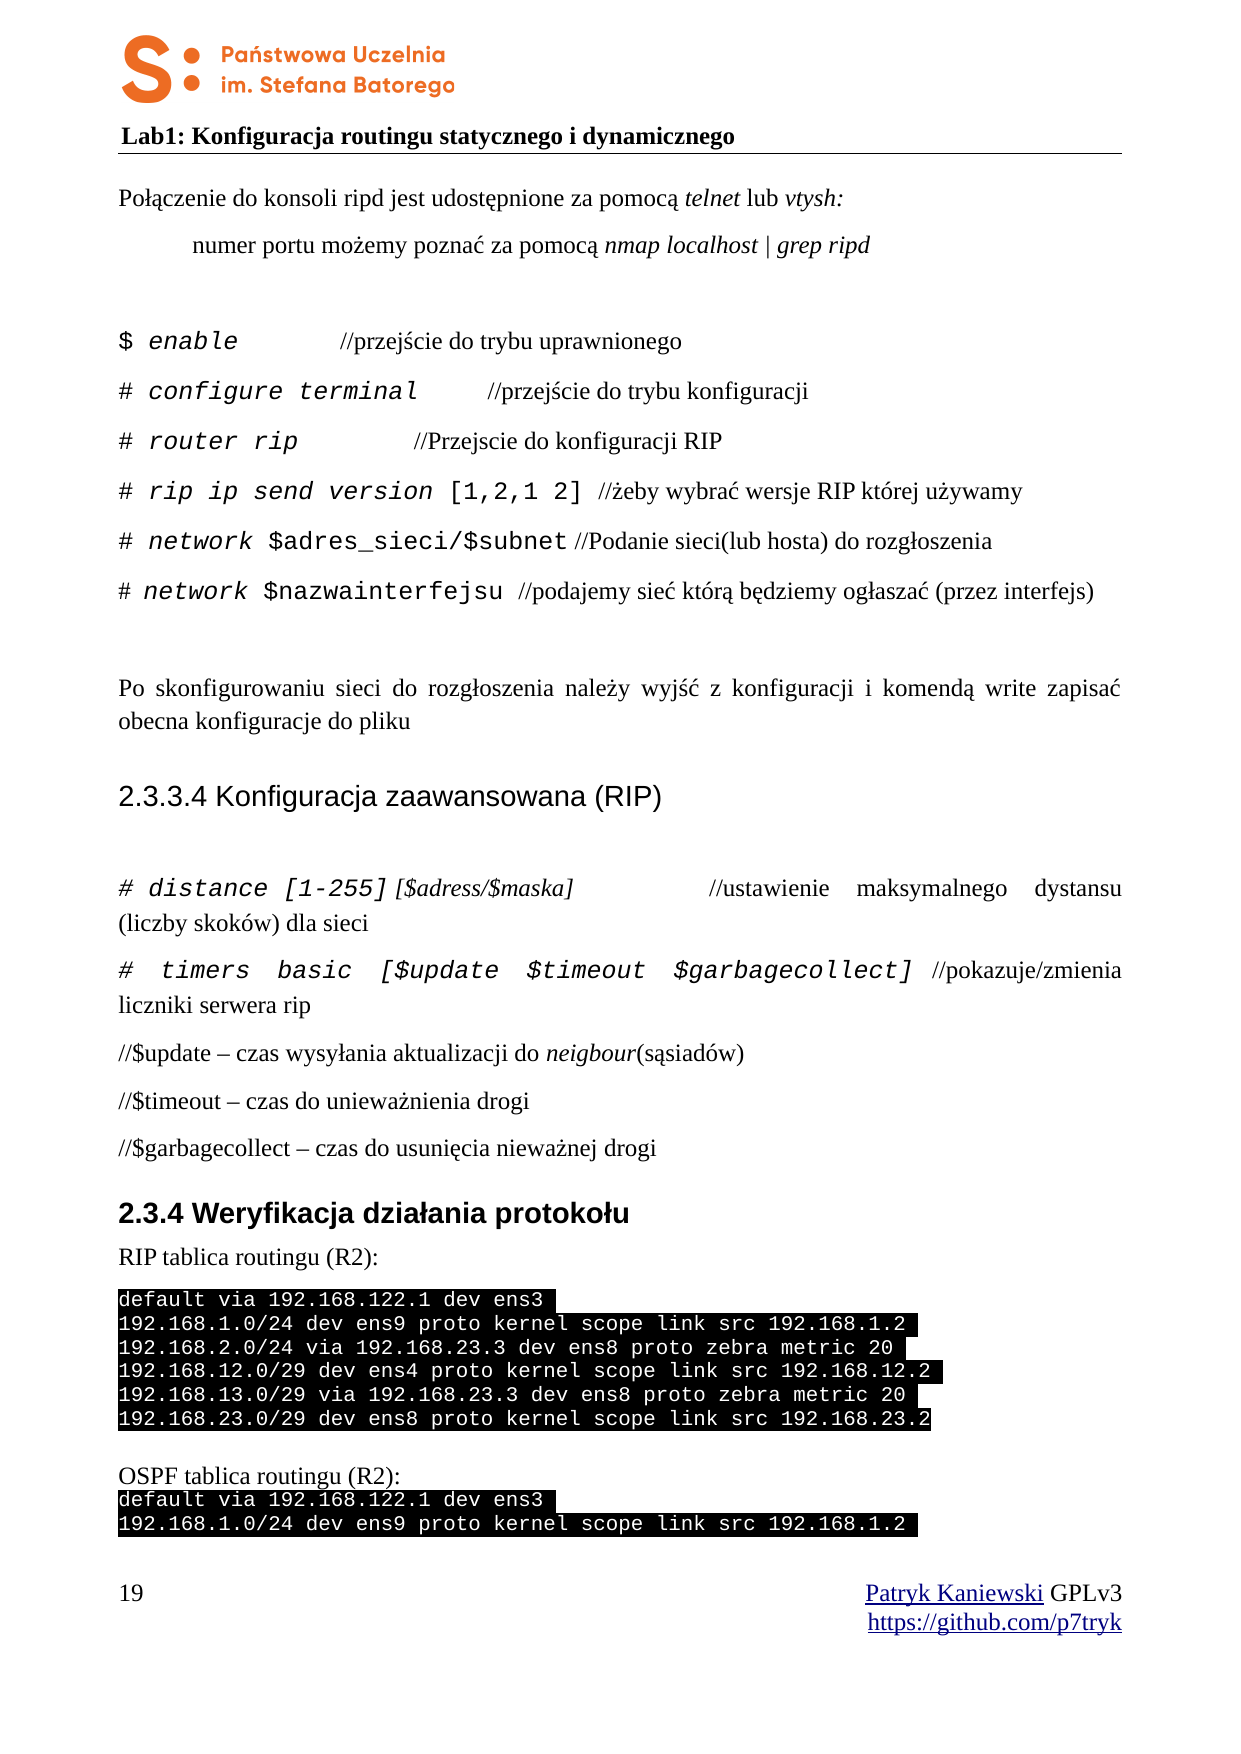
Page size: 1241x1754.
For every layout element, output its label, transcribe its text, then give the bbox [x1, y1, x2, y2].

text # network $nazwainterfejsu //podajemy sieć którą będziemy ogłaszać (przez interfejs) [118, 576, 1122, 607]
subtitle 2.3.4 Weryfikacja działania protokołu [118, 1196, 1122, 1229]
text 192.168.23.0/29 dev ens8 proto kernel scope link src 192.168.23.2 [118, 1408, 1122, 1431]
text # distance [1-255] [$adress/$maska] //ustawienie maksymalnego dystansu (liczby skoków) dla sieci [118, 873, 1122, 937]
text 192.168.1.0/24 dev ens9 proto kernel scope link src 192.168.1.2 [118, 1513, 1122, 1537]
text //$update – czas wysyłania aktualizacji do neigbour(sąsiadów) [118, 1038, 1122, 1067]
text default via 192.168.122.1 dev ens3 [118, 1489, 1122, 1513]
text Połączenie do konsoli ripd jest udostępnione za pomocą telnet lub vtysh: [118, 183, 1122, 212]
text //$timeout – czas do unieważnienia drogi [118, 1086, 1122, 1114]
picture [121, 35, 455, 103]
text OSPF tablica routingu (R2): [118, 1461, 1122, 1489]
text 192.168.1.0/24 dev ens9 proto kernel scope link src 192.168.1.2 [118, 1313, 1122, 1337]
text 192.168.12.0/29 dev ens4 proto kernel scope link src 192.168.12.2 [118, 1360, 1122, 1384]
text //$garbagecollect – czas do usunięcia nieważnej drogi [118, 1133, 1122, 1162]
text # timers basic [$update $timeout $garbagecollect] //pokazuje/zmienia liczniki serwera rip [118, 955, 1122, 1019]
text default via 192.168.122.1 dev ens3 [118, 1289, 1122, 1313]
text 192.168.2.0/24 via 192.168.23.3 dev ens8 proto zebra metric 20 [118, 1337, 1122, 1360]
text numer portu możemy poznać za pomocą nmap localhost | grep ripd [118, 231, 1122, 259]
subtitle 2.3.3.4 Konfiguracja zaawansowana (RIP) [118, 779, 1122, 813]
text # rip ip send version [1,2,1 2] //żeby wybrać wersje RIP której używamy [118, 476, 1122, 507]
text # configure terminal //przejście do trybu konfiguracji [118, 376, 1122, 407]
text 192.168.13.0/29 via 192.168.23.3 dev ens8 proto zebra metric 20 [118, 1384, 1122, 1408]
text Po skonfigurowaniu sieci do rozgłoszenia należy wyjść z konfiguracji i komendą write zapisać obecna konfiguracje do pliku [118, 673, 1122, 735]
text $ enable //przejście do trybu uprawnionego [118, 326, 1122, 357]
text # network $adres_sieci/$subnet //Podanie sieci(lub hosta) do rozgłoszenia [118, 526, 1122, 557]
text # router rip //Przejscie do konfiguracji RIP [118, 426, 1122, 457]
text RIP tablica routingu (R2): [118, 1242, 1122, 1271]
